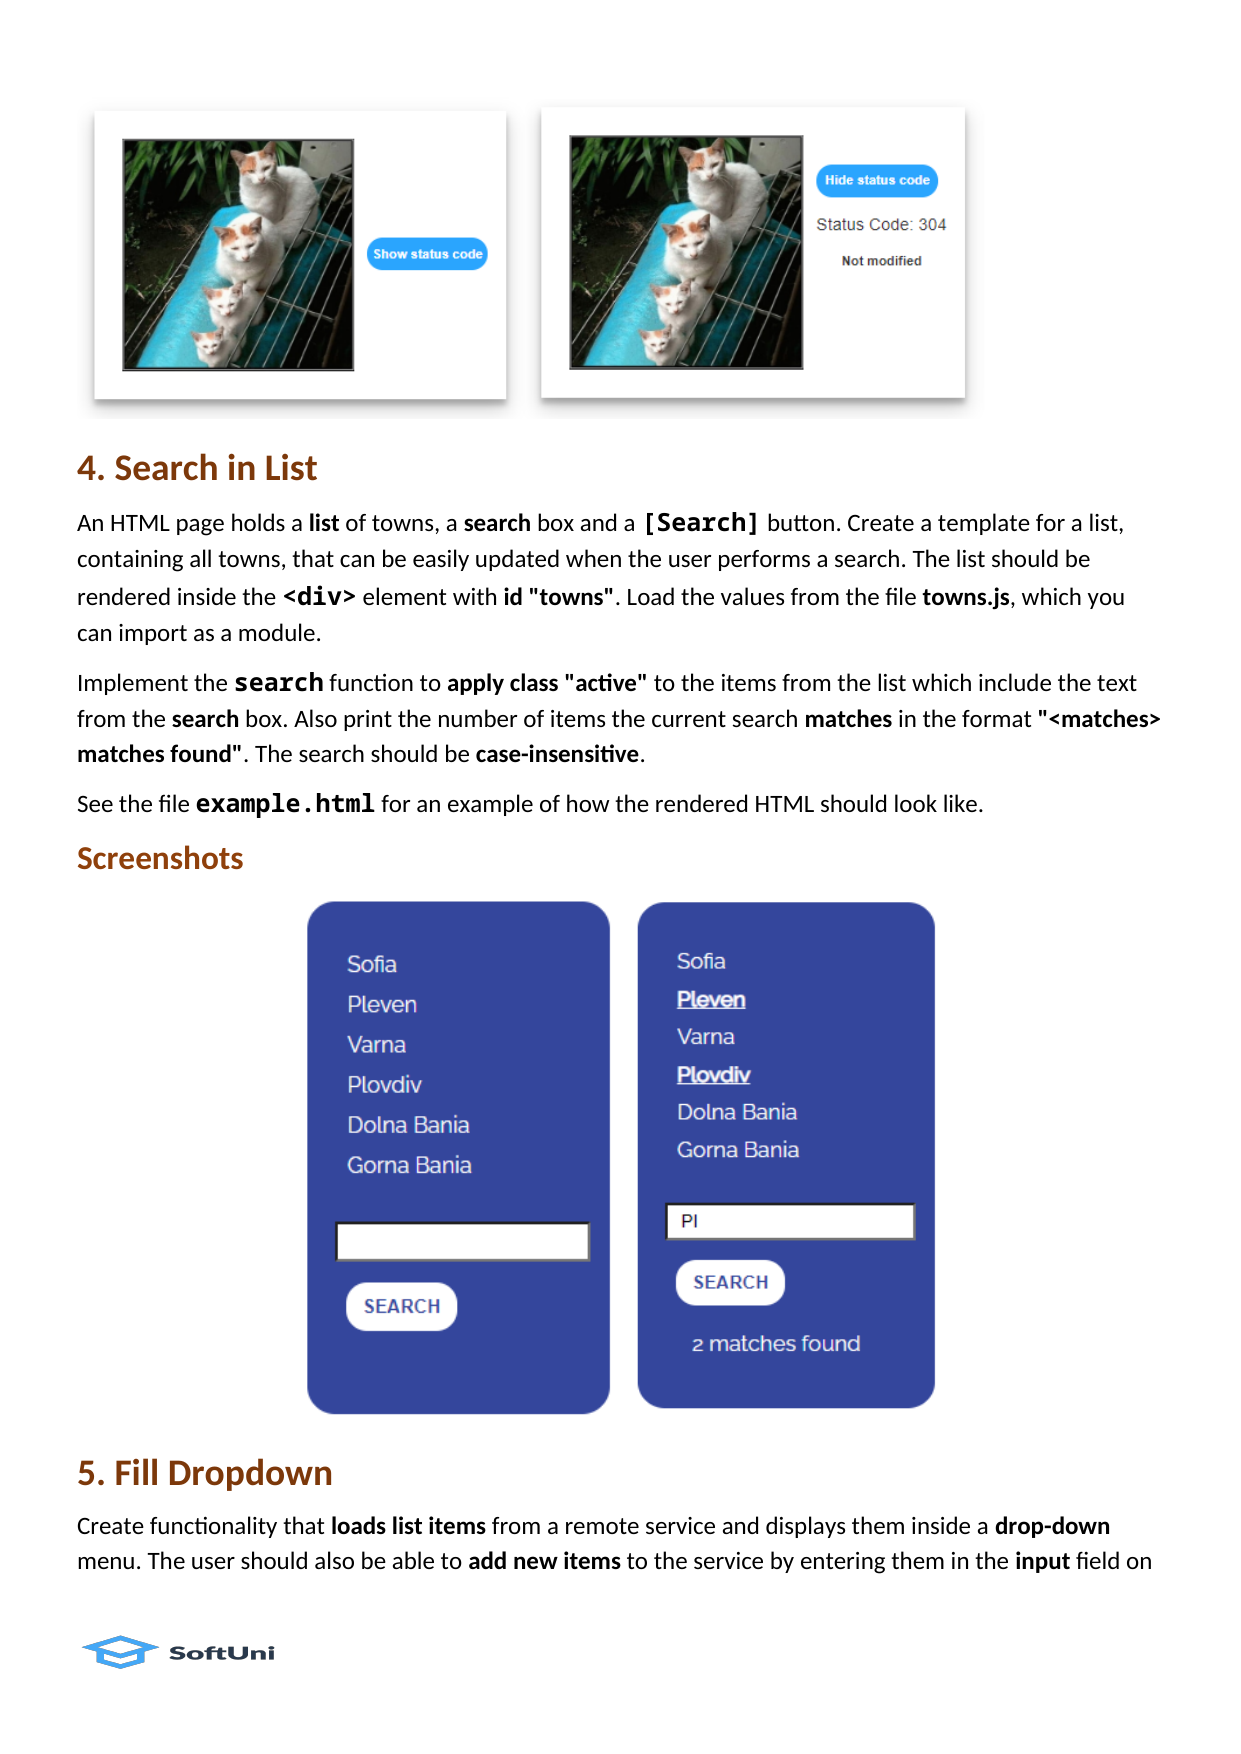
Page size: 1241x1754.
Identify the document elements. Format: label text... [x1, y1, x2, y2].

picture [76, 97, 985, 419]
picture [295, 892, 945, 1424]
text An HTML page holds a list of towns, a search box and a [Search] button. Create a template for a list, containing all towns, that can be easily updated when the user performs a search. The list should be rendered inside the <div> element with id "towns". Load the values from the file towns.js, which you can import as a module. [77, 504, 1163, 648]
text Implement the search function to apply class "active" to the items from the list which include the text from the search box. Also print the number of items the current search matches in the format "<matches> matches found". The search should be case-insensitive. [77, 665, 1163, 769]
subtitle Screenshots [77, 837, 1163, 878]
text See the file example.html for an example of how the rendered HTML should look like. [77, 786, 1163, 820]
text Create functionality that loads list items from a remote service and displays them inside a drop-down menu. The user should also be able to add new items to the service by entering them in the input field on [77, 1510, 1163, 1576]
subtitle Fill Dropdown [77, 1449, 1163, 1495]
picture [75, 1632, 281, 1672]
subtitle Search in List [77, 443, 1163, 489]
